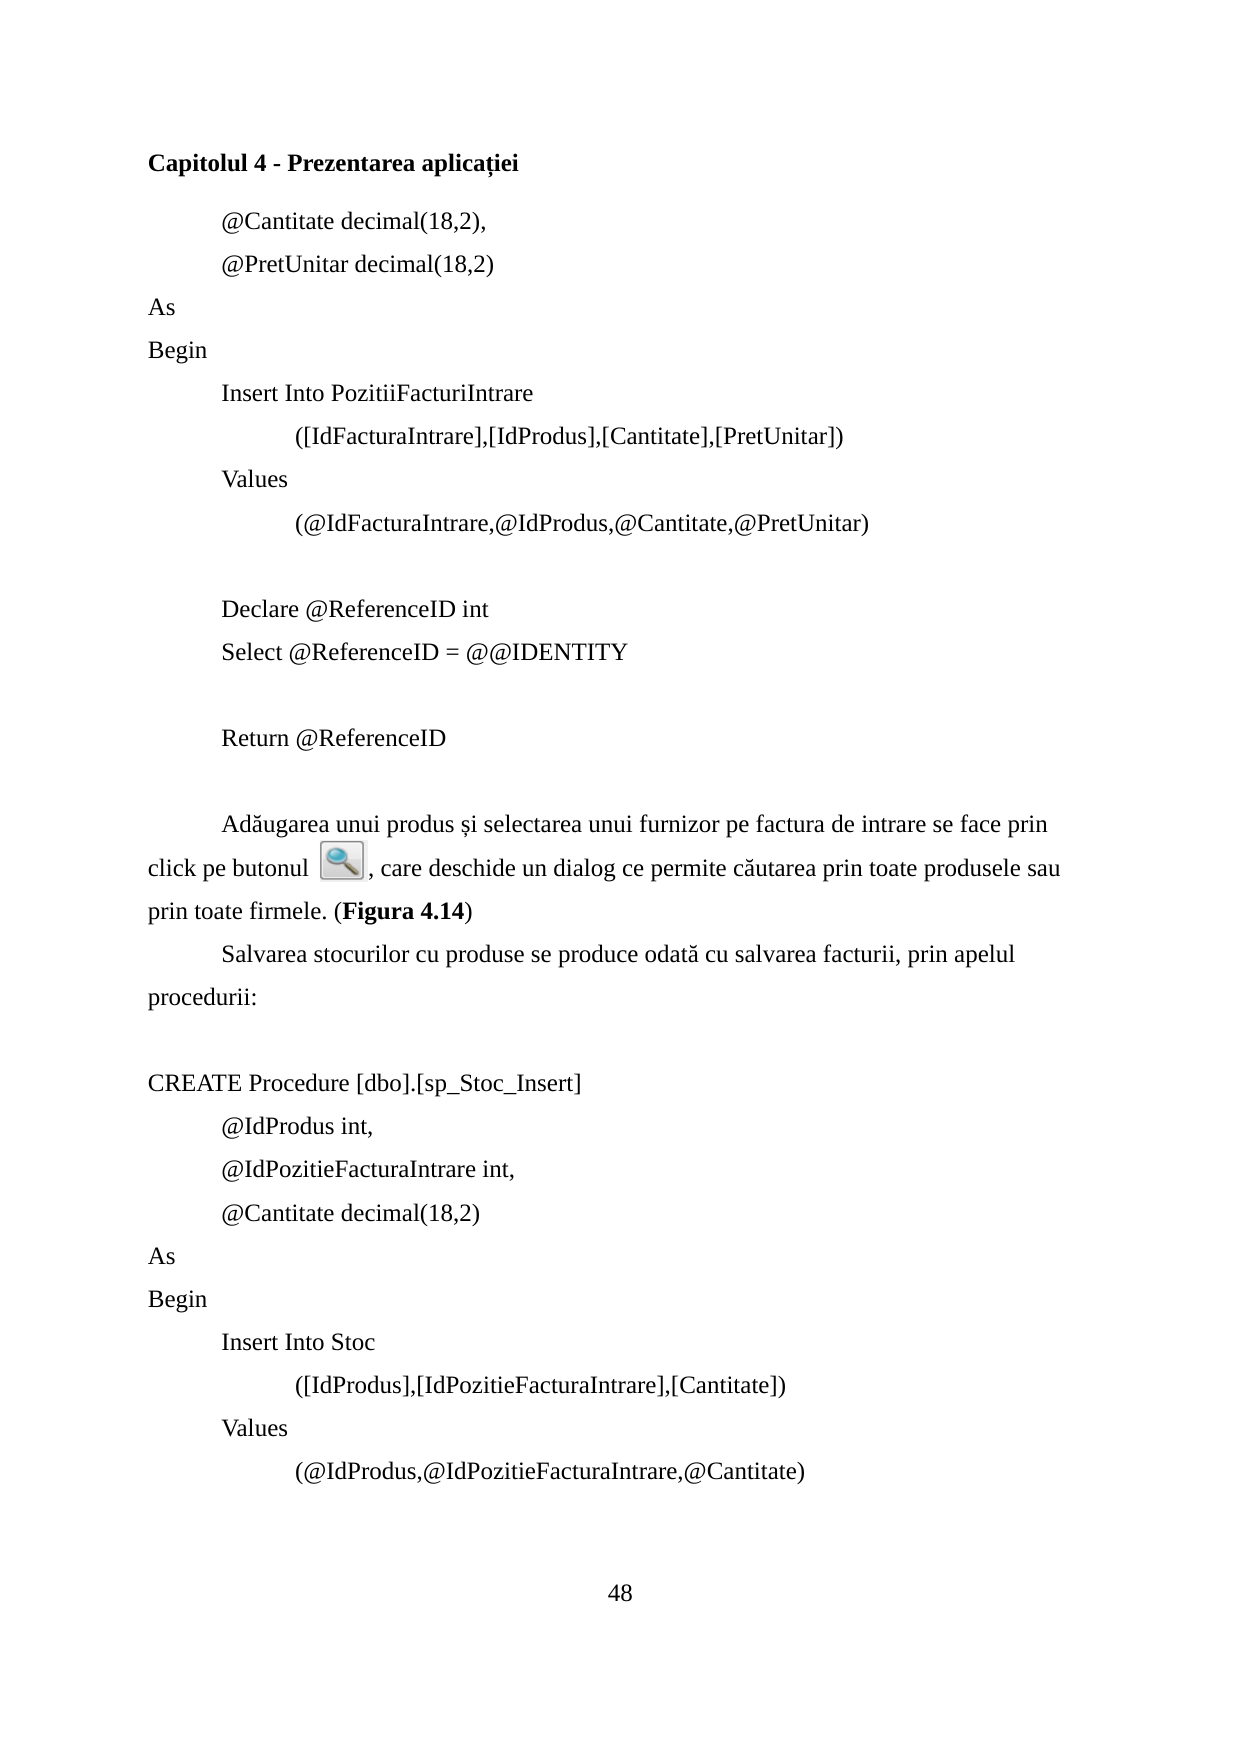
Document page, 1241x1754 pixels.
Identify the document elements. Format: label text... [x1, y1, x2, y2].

text Salvarea stocurilor cu produse se produce odată cu salvarea facturii, prin apelul procedurii: [148, 939, 1093, 1011]
text @IdProdus int, [148, 1111, 1093, 1140]
text Select @ReferenceID = @@IDENTITY [148, 637, 1093, 666]
text Insert Into PozitiiFacturiIntrare [148, 378, 1093, 407]
text Values [148, 464, 1093, 493]
text Insert Into Stoc [148, 1327, 1093, 1356]
text @PretUnitar decimal(18,2) [148, 249, 1093, 278]
text ([IdProdus],[IdPozitieFacturaIntrare],[Cantitate]) [148, 1370, 1093, 1399]
text Return @ReferenceID [148, 723, 1093, 752]
text As [148, 292, 1093, 321]
text @IdPozitieFacturaIntrare int, [148, 1154, 1093, 1183]
text Begin [148, 1284, 1093, 1313]
text Adăugarea unui produs și selectarea unui furnizor pe factura de intrare se face prin click pe butonul , care deschide un dialog ce permite căutarea prin toate produsele sau prin toate firmele. (Figura 4.14) [148, 809, 1093, 924]
text As [148, 1241, 1093, 1269]
text CREATE Procedure [dbo].[sp_Stoc_Insert] [148, 1068, 1093, 1097]
text Begin [148, 335, 1093, 364]
picture [319, 840, 368, 882]
text @Cantitate decimal(18,2), [148, 206, 1093, 234]
text Declare @ReferenceID int [148, 594, 1093, 623]
text (@IdFacturaIntrare,@IdProdus,@Cantitate,@PretUnitar) [148, 508, 1093, 536]
text @Cantitate decimal(18,2) [148, 1198, 1093, 1226]
text (@IdProdus,@IdPozitieFacturaIntrare,@Cantitate) [148, 1456, 1093, 1485]
text ([IdFacturaIntrare],[IdProdus],[Cantitate],[PretUnitar]) [148, 421, 1093, 450]
text Values [148, 1413, 1093, 1442]
